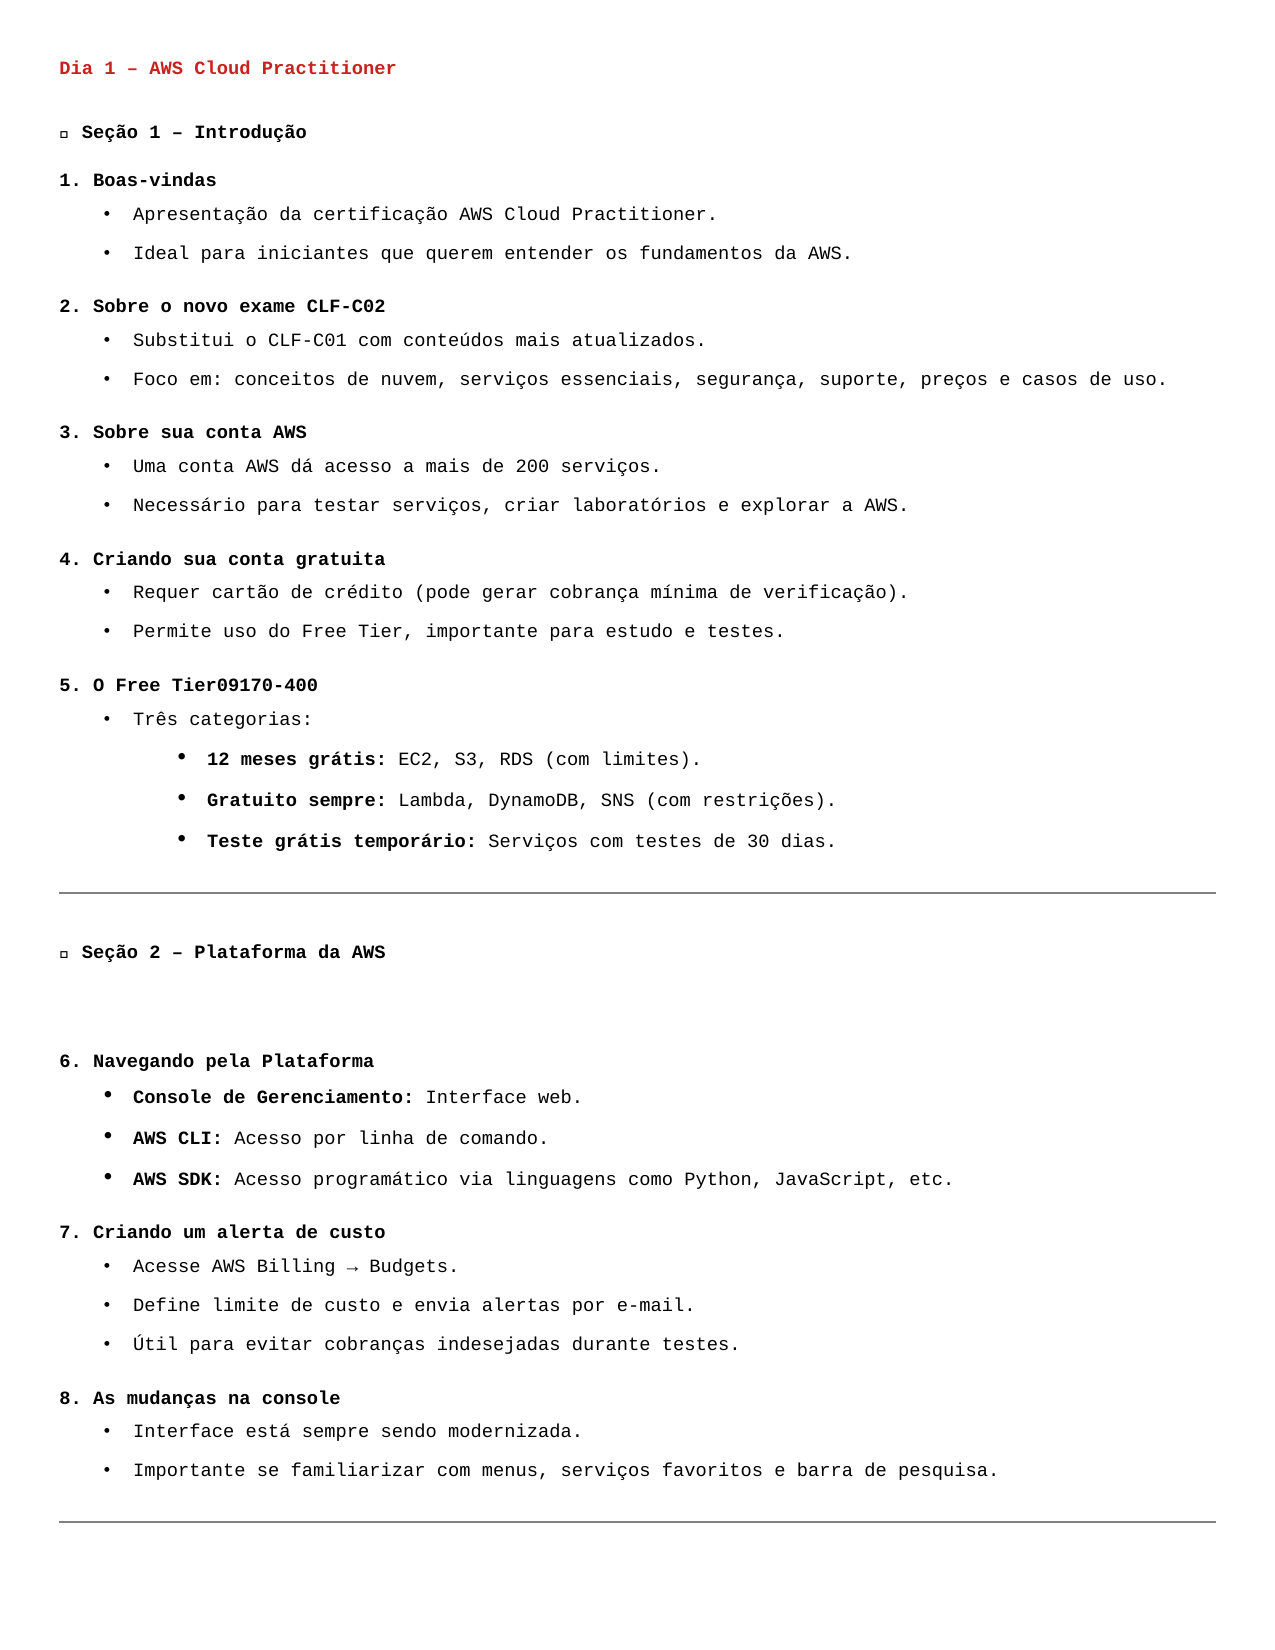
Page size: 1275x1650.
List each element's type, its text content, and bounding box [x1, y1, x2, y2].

subtitle ✅ Seção 1 – Introdução [59, 122, 1216, 144]
subtitle 6. Navegando pela Plataforma [59, 1052, 1216, 1073]
text Dia 1 – AWS Cloud Practitioner [59, 59, 1216, 80]
subtitle 7. Criando um alerta de custo [59, 1223, 1216, 1244]
list Três categorias: [103, 709, 1216, 731]
subtitle 8. As mudanças na console [59, 1388, 1216, 1410]
list Ideal para iniciantes que querem entender os fundamentos da AWS. [103, 243, 1216, 265]
list Define limite de custo e envia alertas por e-mail. [103, 1296, 1216, 1317]
list Uma conta AWS dá acesso a mais de 200 serviços. [103, 457, 1216, 478]
subtitle 5. O Free Tier09170-400 [59, 676, 1216, 697]
list Permite uso do Free Tier, importante para estudo e testes. [103, 622, 1216, 643]
list 12 meses grátis: EC2, S3, RDS (com limites). [177, 748, 1216, 771]
subtitle 4. Criando sua conta gratuita [59, 549, 1216, 571]
list Teste grátis temporário: Serviços com testes de 30 dias. [177, 830, 1216, 853]
list AWS SDK: Acesso programático via linguagens como Python, JavaScript, etc. [103, 1168, 1216, 1191]
list AWS CLI: Acesso por linha de comando. [103, 1127, 1216, 1150]
list Substitui o CLF-C01 com conteúdos mais atualizados. [103, 331, 1216, 352]
list Requer cartão de crédito (pode gerar cobrança mínima de verificação). [103, 583, 1216, 604]
list Acesse AWS Billing → Budgets. [103, 1257, 1216, 1278]
subtitle 1. Boas-vindas [59, 171, 1216, 192]
list Interface está sempre sendo modernizada. [103, 1422, 1216, 1443]
list Apresentação da certificação AWS Cloud Practitioner. [103, 204, 1216, 226]
list Gratuito sempre: Lambda, DynamoDB, SNS (com restrições). [177, 789, 1216, 812]
list Necessário para testar serviços, criar laboratórios e explorar a AWS. [103, 496, 1216, 517]
list Útil para evitar cobranças indesejadas durante testes. [103, 1335, 1216, 1356]
list Foco em: conceitos de nuvem, serviços essenciais, segurança, suporte, preços e casos de uso. [103, 370, 1216, 391]
subtitle ✅ Seção 2 – Plataforma da AWS [59, 943, 1216, 964]
subtitle 2. Sobre o novo exame CLF-C02 [59, 297, 1216, 318]
subtitle 3. Sobre sua conta AWS [59, 423, 1216, 444]
list Importante se familiarizar com menus, serviços favoritos e barra de pesquisa. [103, 1461, 1216, 1482]
list Console de Gerenciamento: Interface web. [103, 1086, 1216, 1109]
